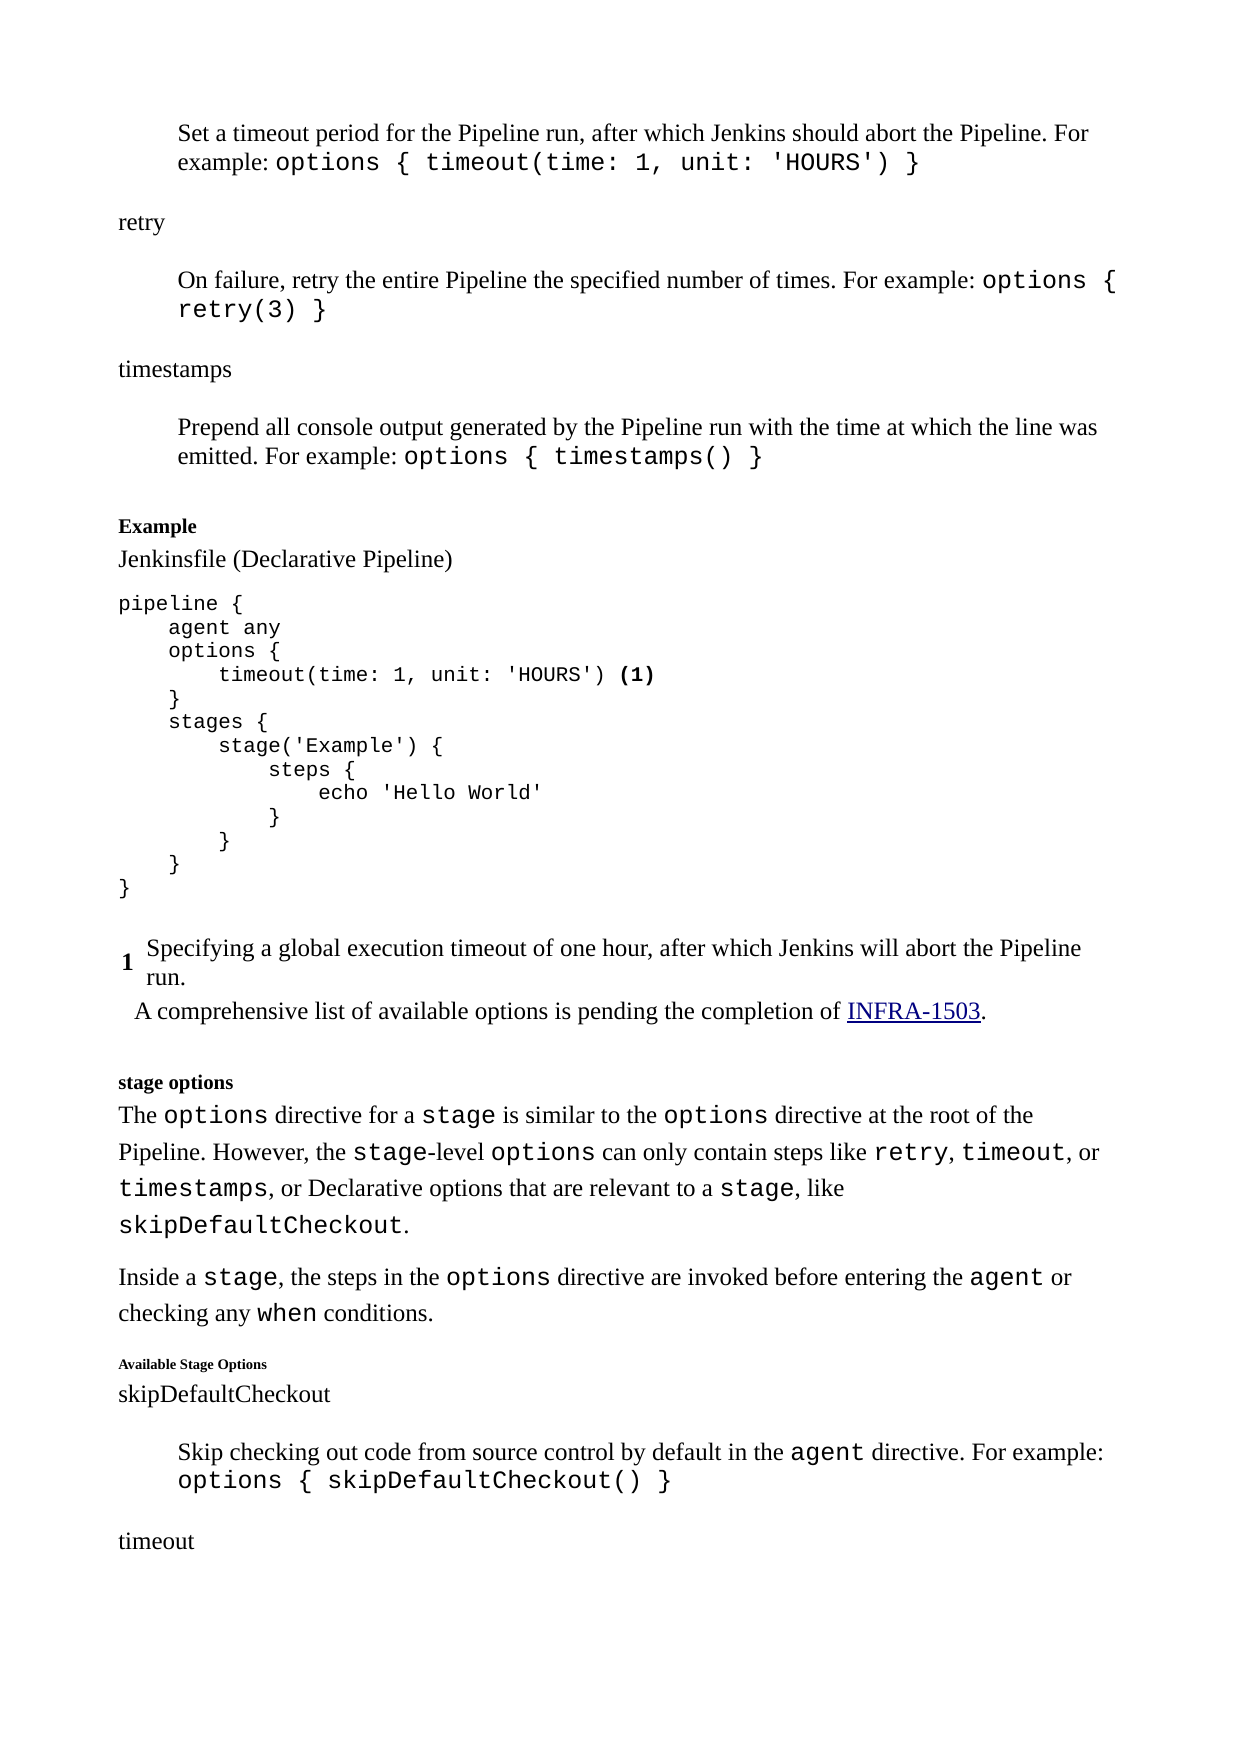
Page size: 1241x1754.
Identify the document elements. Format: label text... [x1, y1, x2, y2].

text } [118, 877, 1122, 901]
text echo 'Hello World' [118, 782, 1122, 806]
text The options directive for a stage is similar to the options directive at the root of the Pipeline. However, the stage-level options can only contain steps like retry, timeout, or timestamps, or Declarative options that are relevant to a stage, like skipDefaultCheckout. [118, 1100, 1122, 1241]
table_header A comprehensive list of available options is pending the completion of INFRA-1503. [131, 994, 998, 1057]
text timeout(time: 1, unit: 'HOURS') (1) [118, 664, 1122, 688]
text } [118, 853, 1122, 877]
subtitle retry [118, 207, 1122, 236]
text } [118, 830, 1122, 853]
subtitle timeout [118, 1526, 1122, 1554]
list Set a timeout period for the Pipeline run, after which Jenkins should abort the Pipeline. For example: options { timeout(time: 1, unit: 'HOURS') } [177, 118, 1122, 178]
text pipeline { [118, 593, 1122, 617]
list On failure, retry the entire Pipeline the specified number of times. For example: options { retry(3) } [177, 265, 1122, 324]
subtitle stage options [118, 1070, 1122, 1094]
text stages { [118, 711, 1122, 735]
text } [118, 806, 1122, 830]
text Inside a stage, the steps in the options directive are invoked before entering the agent or checking any when conditions. [118, 1262, 1122, 1329]
text stage('Example') { [118, 735, 1122, 759]
subtitle timestamps [118, 354, 1122, 383]
subtitle Example [118, 514, 1122, 538]
table_header [118, 994, 131, 1057]
list Skip checking out code from source control by default in the agent directive. For example: options { skipDefaultCheckout() } [177, 1437, 1122, 1496]
list Prepend all console output generated by the Pipeline run with the time at which the line was emitted. For example: options { timestamps() } [177, 412, 1122, 472]
text } [118, 688, 1122, 711]
table_header Specifying a global execution timeout of one hour, after which Jenkins will abort the Pipeline run. [143, 930, 1122, 993]
text agent any [118, 617, 1122, 641]
text Jenkinsfile (Declarative Pipeline) [118, 544, 1122, 573]
subtitle skipDefaultCheckout [118, 1379, 1122, 1408]
subtitle Available Stage Options [118, 1356, 1122, 1373]
table_header 1 [118, 930, 143, 993]
text steps { [118, 759, 1122, 782]
text options { [118, 641, 1122, 664]
